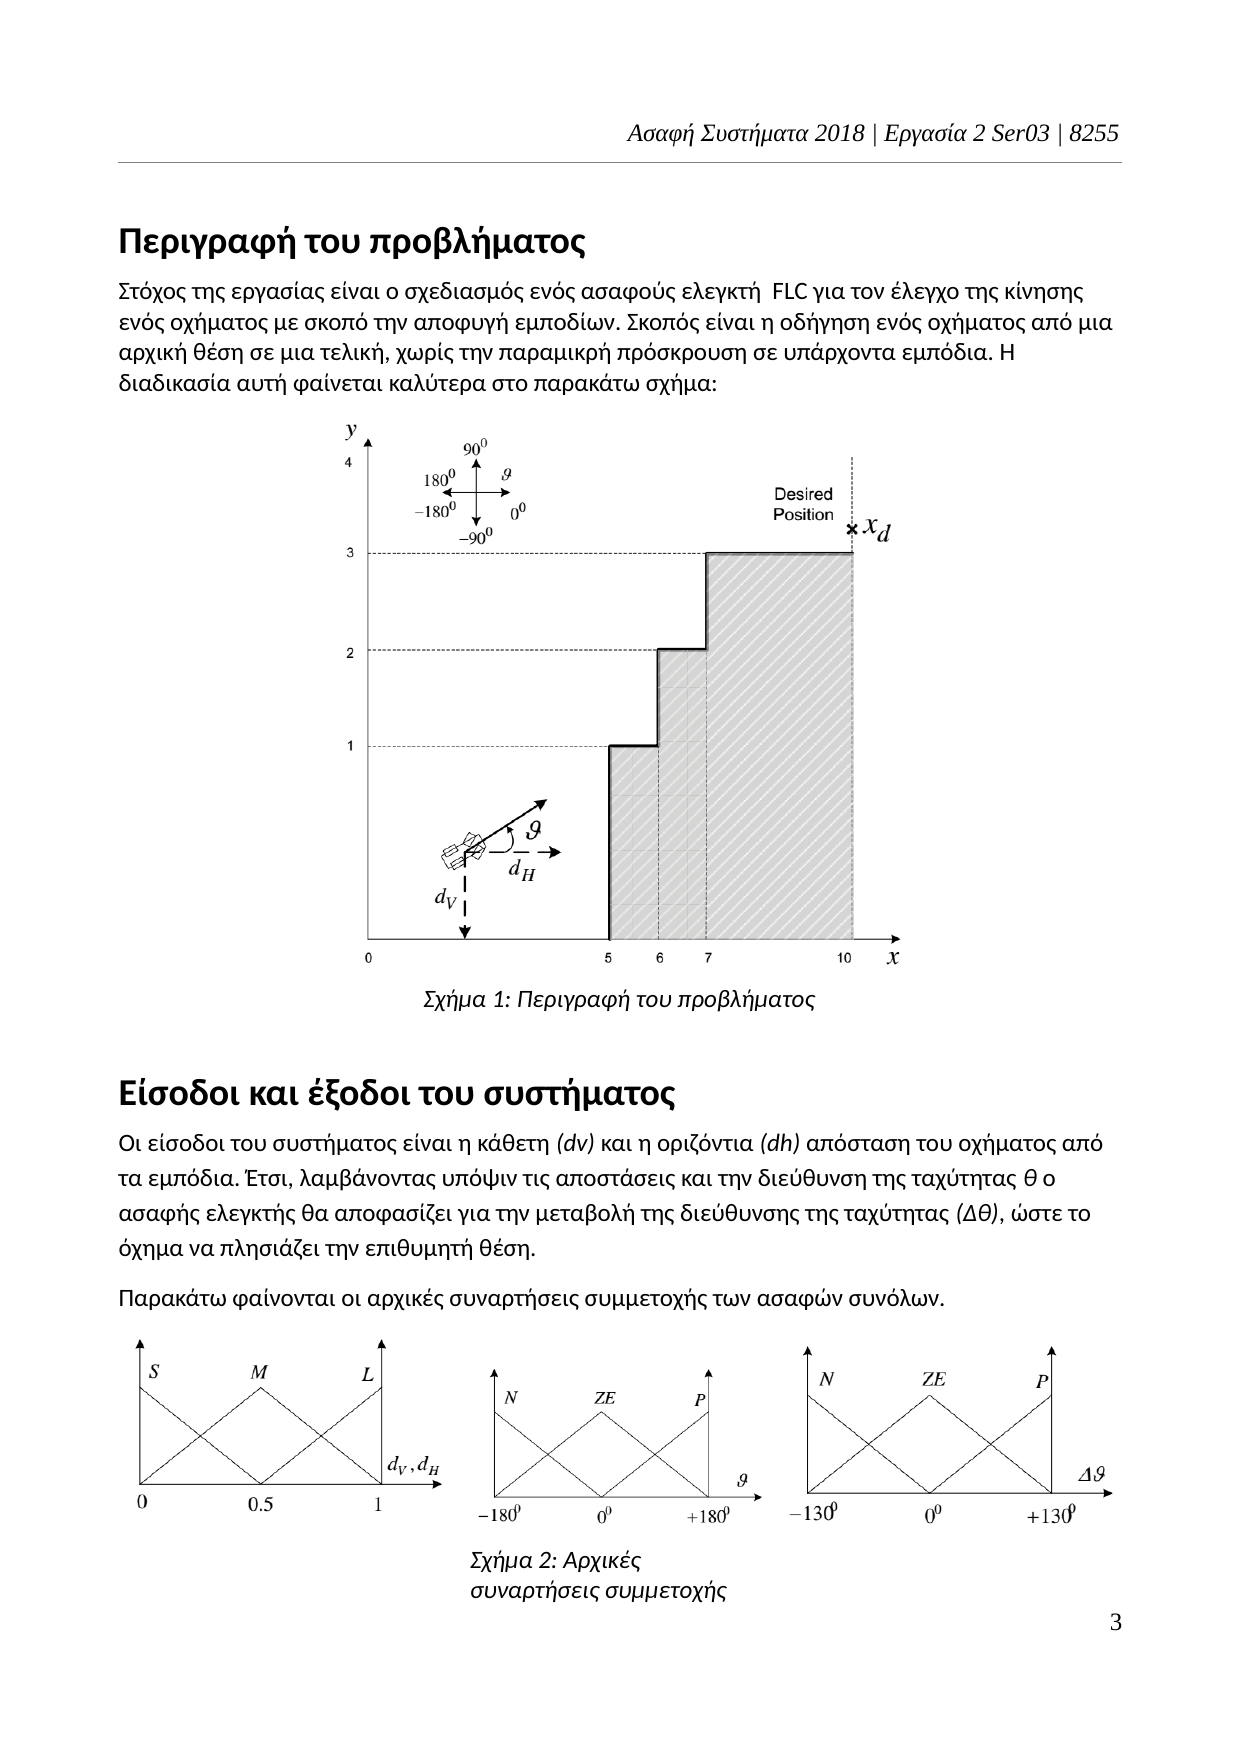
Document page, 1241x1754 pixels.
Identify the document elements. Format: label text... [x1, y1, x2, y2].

text Οι είσοδοι του συστήματος είναι η κάθετη (dv) και η οριζόντια (dh) απόσταση του οχήματος από τα εμπόδια. Έτσι, λαμβάνοντας υπόψιν τις αποστάσεις και την διεύθυνση της ταχύτητας θ ο ασαφής ελεγκτής θα αποφασίζει για την μεταβολή της διεύθυνσης της ταχύτητας (Δθ), ώστε το όχημα να πλησιάζει την επιθυμητή θέση. [118, 1127, 1122, 1263]
subtitle Περιγραφή του προβλήματος [118, 217, 1122, 263]
picture [323, 410, 917, 977]
text Σχήμα 1: Περιγραφή του προβλήματος [324, 977, 916, 1013]
picture [469, 1344, 771, 1538]
picture [779, 1331, 1122, 1528]
text Παρακάτω φαίνονται οι αρχικές συναρτήσεις συμμετοχής των ασαφών συνόλων. [118, 1282, 1122, 1313]
text Σχήμα 2: Αρχικές συναρτήσεις συμμετοχής [470, 1538, 771, 1605]
picture [118, 1331, 458, 1533]
subtitle Είσοδοι και έξοδοι του συστήματος [118, 1069, 1122, 1115]
text Στόχος της εργασίας είναι ο σχεδιασμός ενός ασαφούς ελεγκτή FLC για τον έλεγχο της κίνησης ενός οχήματος με σκοπό την αποφυγή εμποδίων. Σκοπός είναι η οδήγηση ενός οχήματος από μια αρχική θέση σε μια τελική, χωρίς την παραμικρή πρόσκρουση σε υπάρχοντα εμπόδια. Η διαδικασία αυτή φαίνεται καλύτερα στο παρακάτω σχήμα: [118, 276, 1122, 398]
